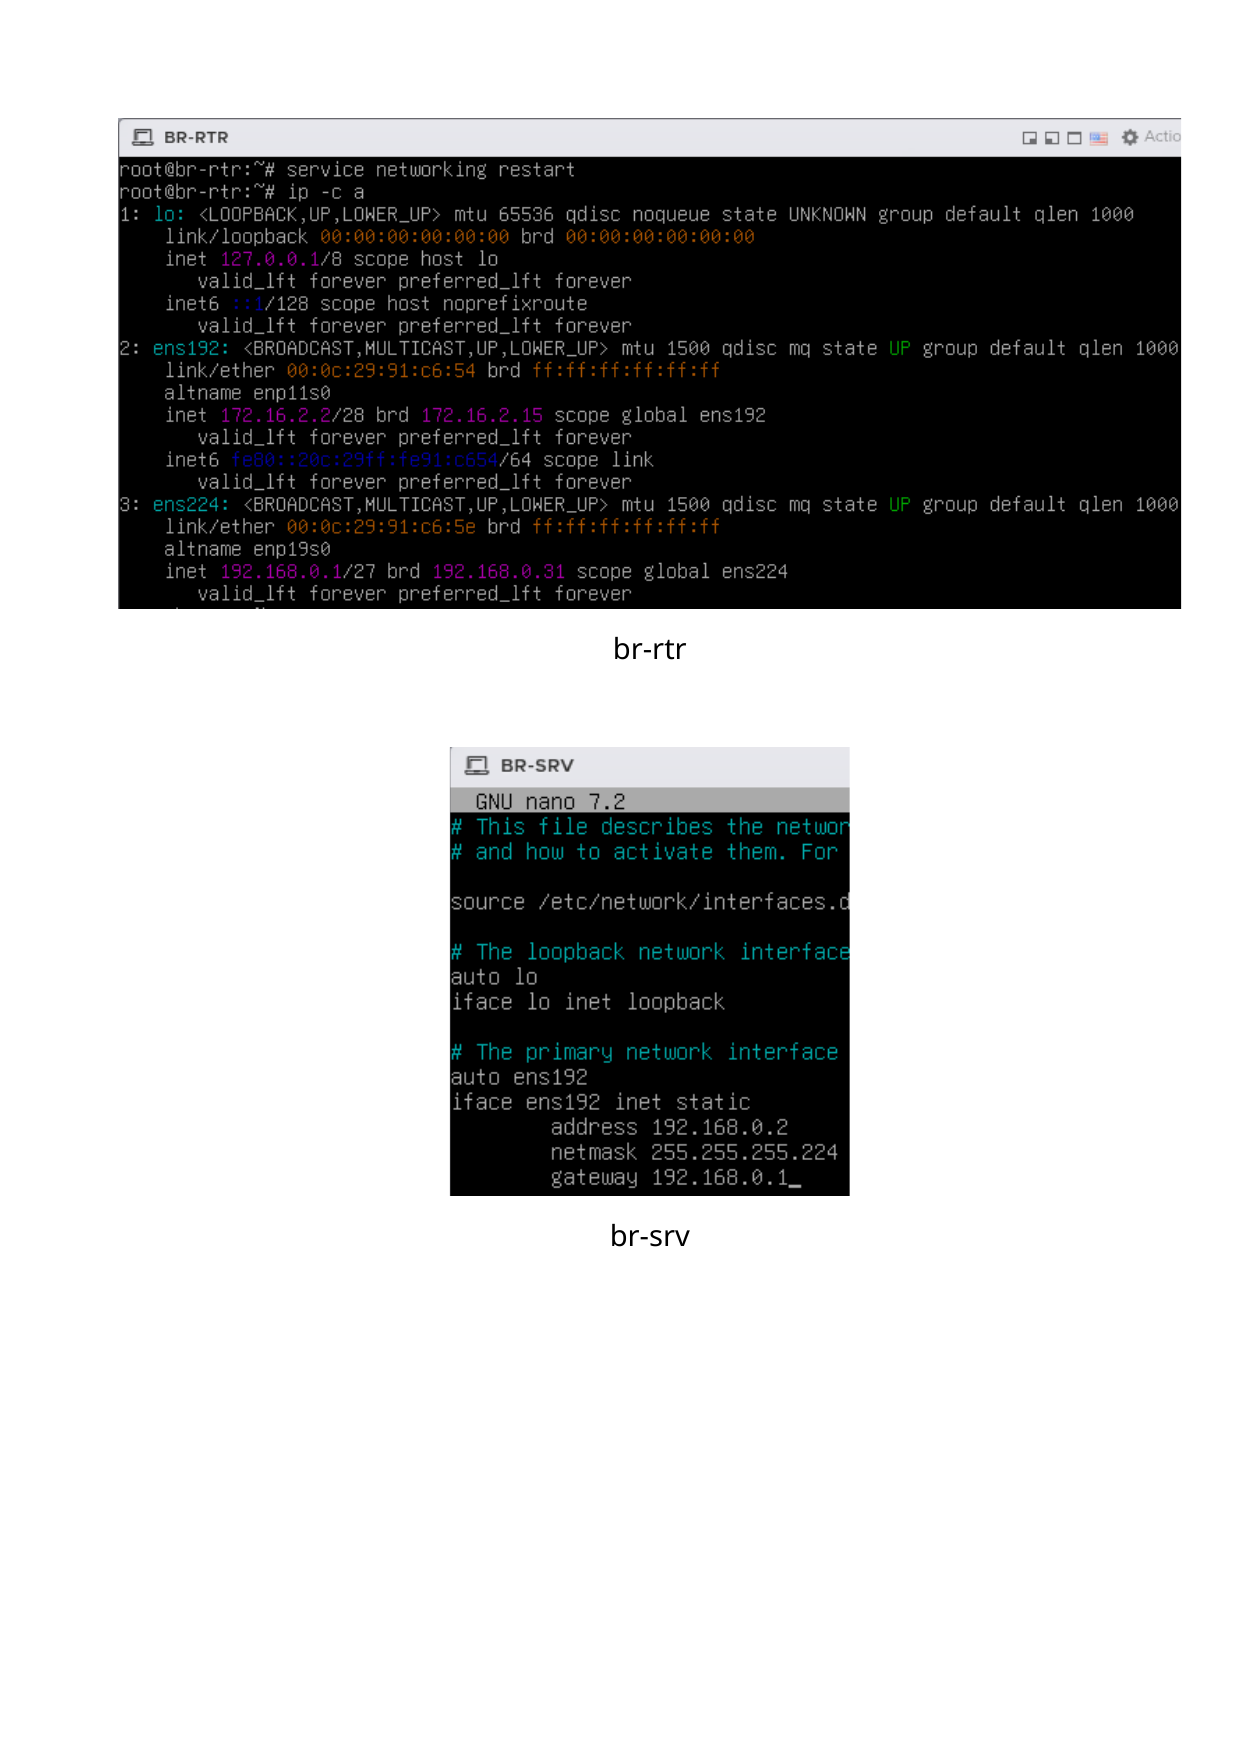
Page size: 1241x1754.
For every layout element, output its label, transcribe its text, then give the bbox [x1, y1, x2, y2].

text br-srv [118, 747, 1181, 1255]
picture [118, 118, 1182, 609]
picture [449, 747, 850, 1196]
text br-rtr [118, 609, 1181, 668]
